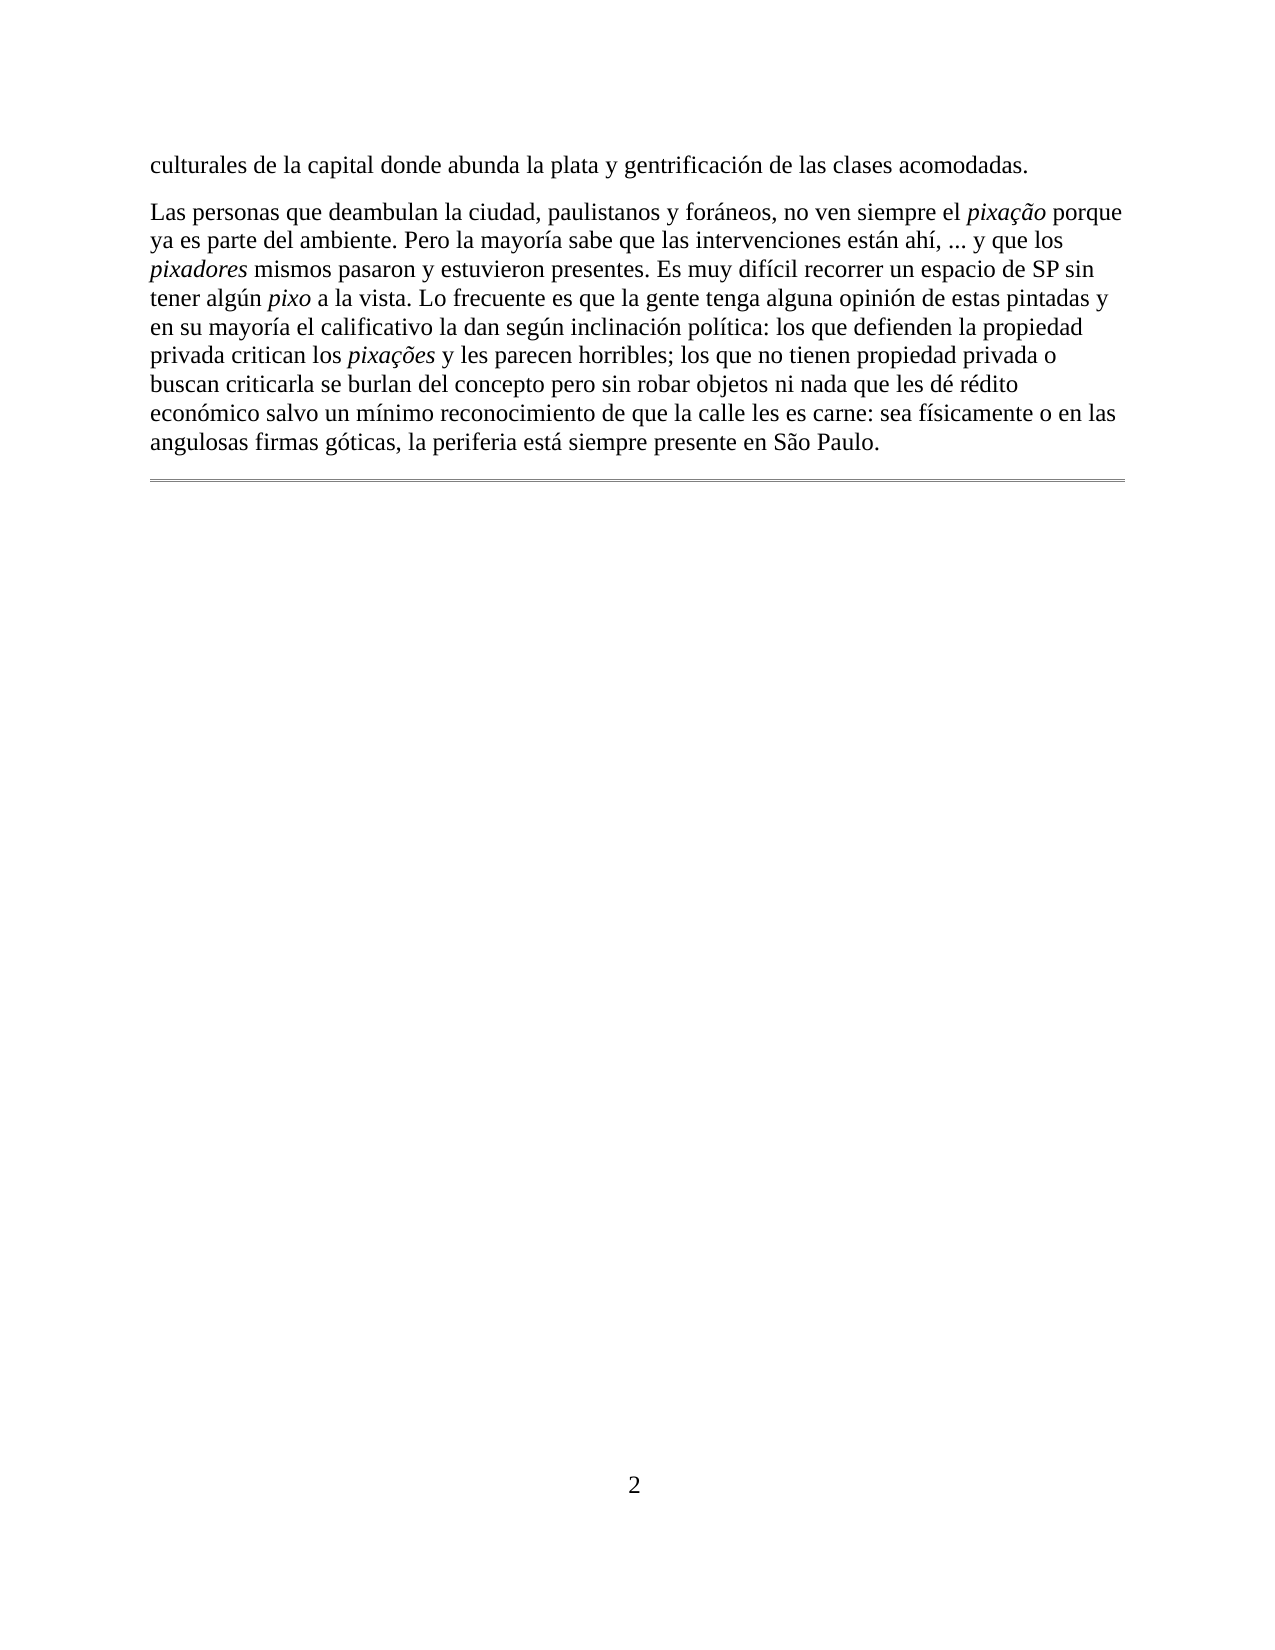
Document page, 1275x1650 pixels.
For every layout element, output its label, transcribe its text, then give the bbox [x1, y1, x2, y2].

text culturales de la capital donde abunda la plata y gentrificación de las clases acomodadas. [150, 150, 1125, 179]
text Las personas que deambulan la ciudad, paulistanos y foráneos, no ven siempre el pixação porque ya es parte del ambiente. Pero la mayoría sabe que las intervenciones están ahí, ... y que los pixadores mismos pasaron y estuvieron presentes. Es muy difícil recorrer un espacio de SP sin tener algún pixo a la vista. Lo frecuente es que la gente tenga alguna opinión de estas pintadas y en su mayoría el calificativo la dan según inclinación política: los que defienden la propiedad privada critican los pixações y les parecen horribles; los que no tienen propiedad privada o buscan criticarla se burlan del concepto pero sin robar objetos ni nada que les dé rédito económico salvo un mínimo reconocimiento de que la calle les es carne: sea físicamente o en las angulosas firmas góticas, la periferia está siempre presente en São Paulo. [150, 197, 1125, 455]
